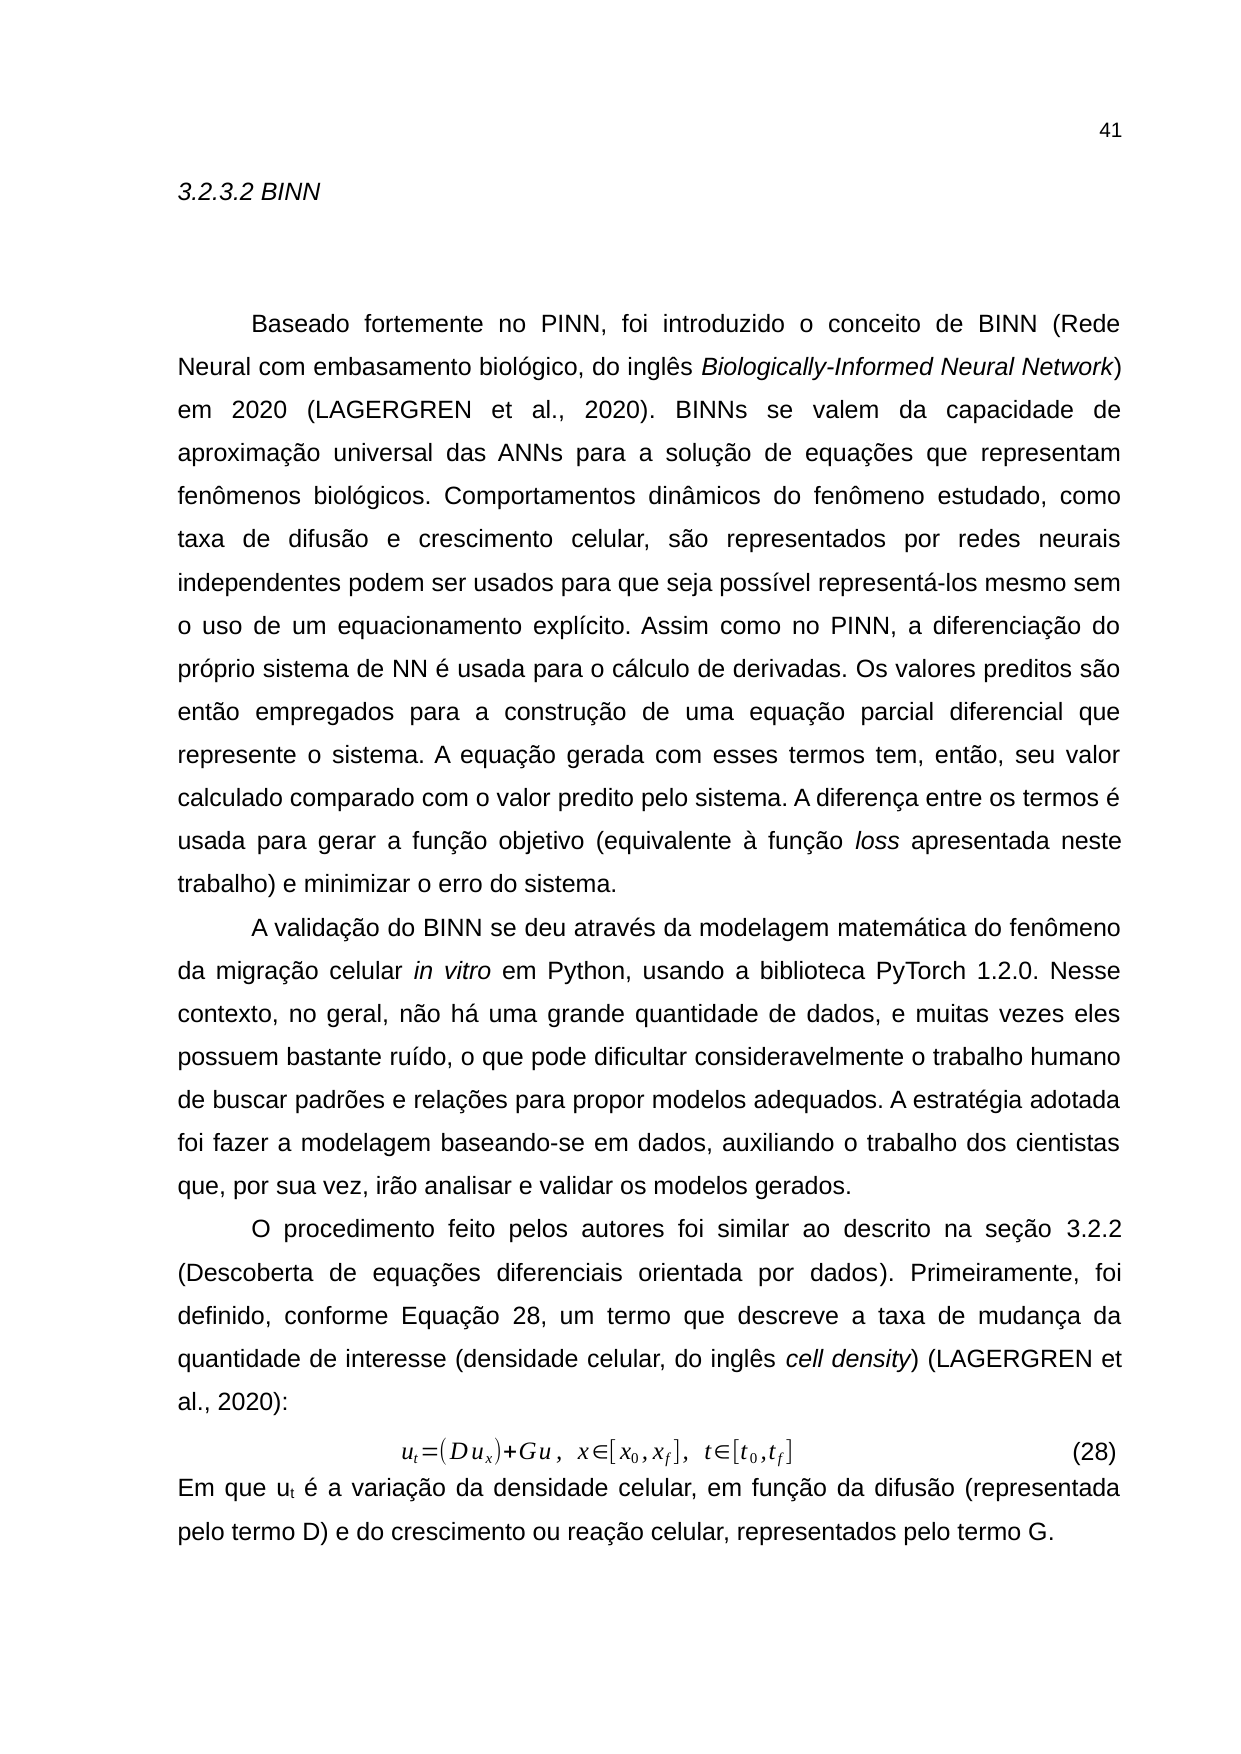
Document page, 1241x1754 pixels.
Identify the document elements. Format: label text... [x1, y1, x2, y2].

text Em que ut é a variação da densidade celular, em função da difusão (representada pelo termo D) e do crescimento ou reação celular, representados pelo termo G. [177, 1473, 1122, 1545]
table_header (28) [1017, 1430, 1122, 1473]
text O procedimento feito pelos autores foi similar ao descrito na seção 3.2.2 (Descoberta de equações diferenciais orientada por dados). Primeiramente, foi definido, conforme Equação 28, um termo que descreve a taxa de mudança da quantidade de interesse (densidade celular, do inglês cell density) (LAGERGREN et al., 2020): [177, 1214, 1122, 1416]
subtitle BINN [177, 177, 1122, 206]
text A validação do BINN se deu através da modelagem matemática do fenômeno da migração celular in vitro em Python, usando a biblioteca PyTorch 1.2.0. Nesse contexto, no geral, não há uma grande quantidade de dados, e muitas vezes eles possuem bastante ruído, o que pode dificultar consideravelmente o trabalho humano de buscar padrões e relações para propor modelos adequados. A estratégia adotada foi fazer a modelagem baseando-se em dados, auxiliando o trabalho dos cientistas que, por sua vez, irão analisar e validar os modelos gerados. [177, 912, 1122, 1200]
text Baseado fortemente no PINN, foi introduzido o conceito de BINN (Rede Neural com embasamento biológico, do inglês Biologically-Informed Neural Network) em 2020 (LAGERGREN et al., 2020). BINNs se valem da capacidade de aproximação universal das ANNs para a solução de equações que representam fenômenos biológicos. Comportamentos dinâmicos do fenômeno estudado, como taxa de difusão e crescimento celular, são representados por redes neurais independentes podem ser usados para que seja possível representá-los mesmo sem o uso de um equacionamento explícito. Assim como no PINN, a diferenciação do próprio sistema de NN é usada para o cálculo de derivadas. Os valores preditos são então empregados para a construção de uma equação parcial diferencial que represente o sistema. A equação gerada com esses termos tem, então, seu valor calculado comparado com o valor predito pelo sistema. A diferença entre os termos é usada para gerar a função objetivo (equivalente à função loss apresentada neste trabalho) e minimizar o erro do sistema. [177, 309, 1122, 898]
table_header [177, 1430, 1017, 1473]
